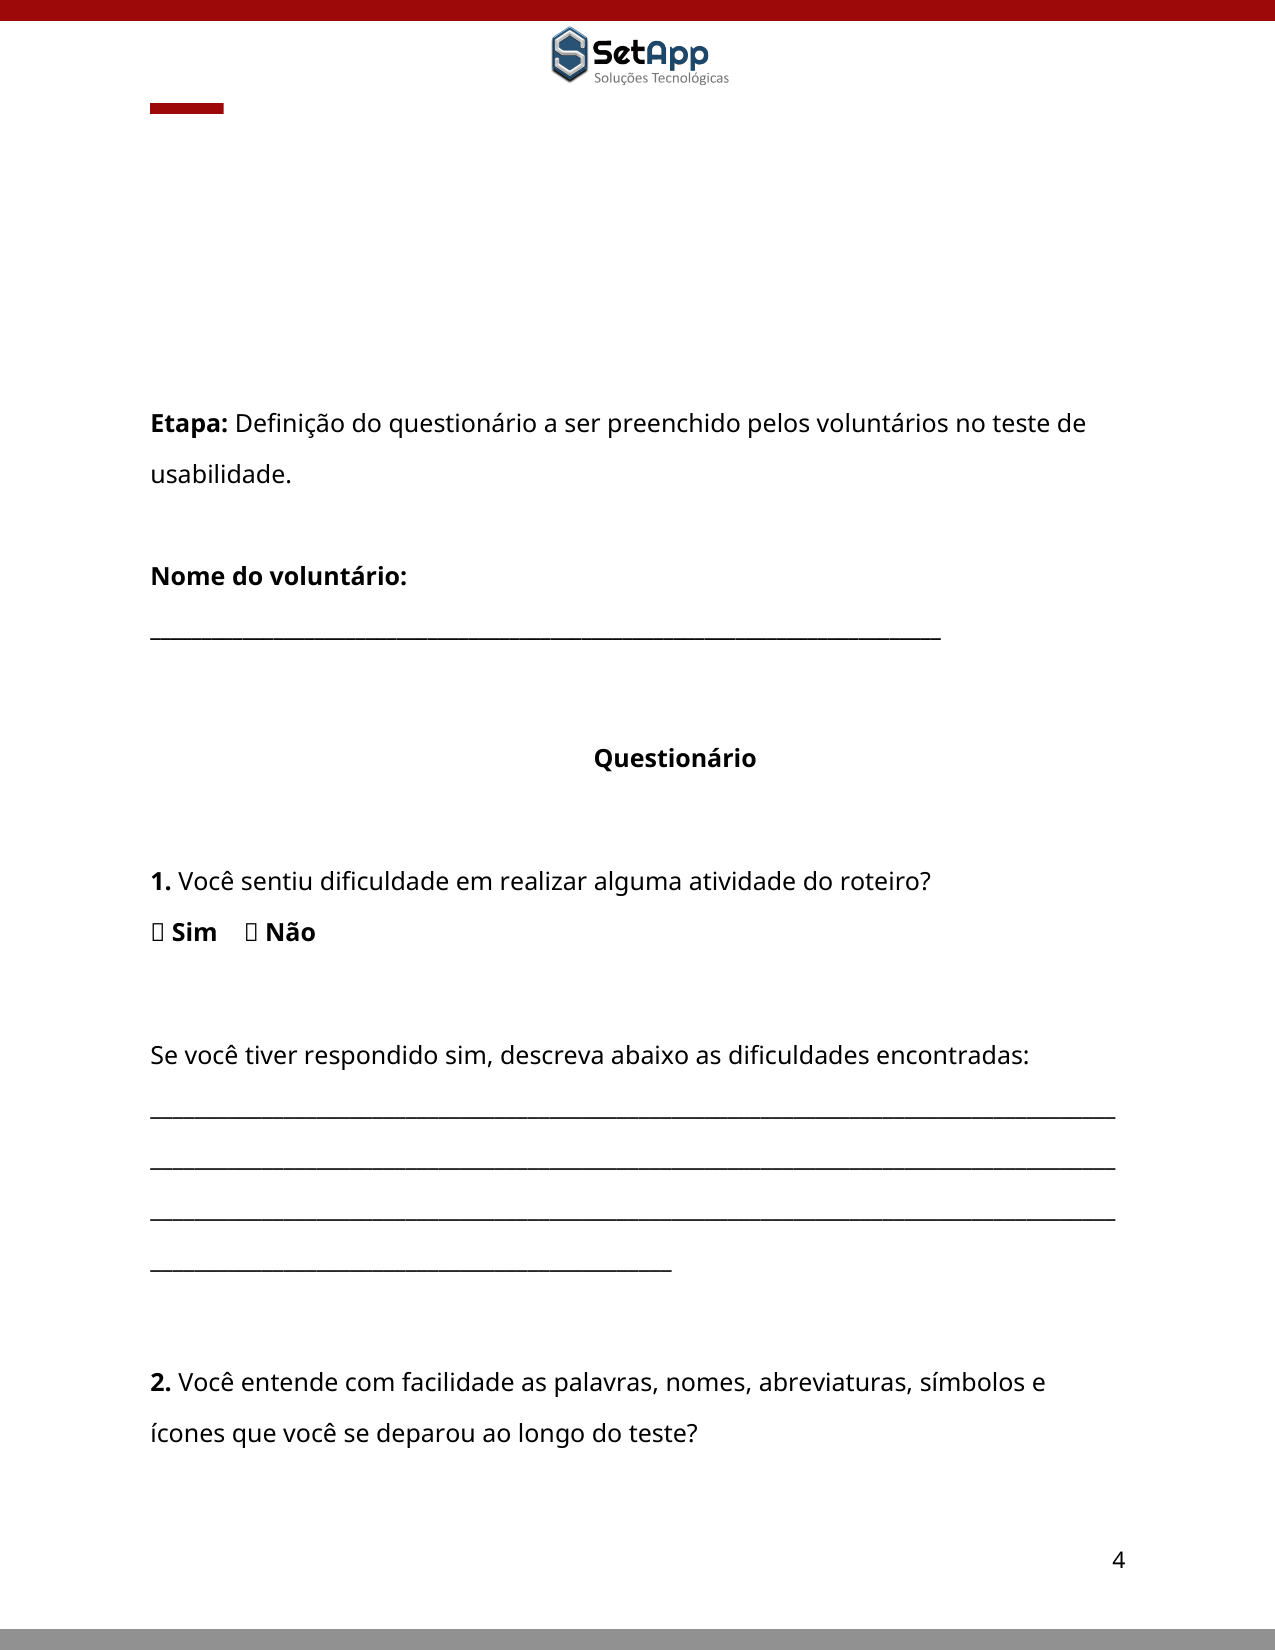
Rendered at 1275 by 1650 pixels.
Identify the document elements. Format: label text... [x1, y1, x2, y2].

picture [150, 103, 224, 114]
list Etapa: Definição do questionário a ser preenchido pelos voluntários no teste de usabilidade. [150, 303, 1125, 490]
list Questionário [150, 741, 1125, 775]
picture [545, 25, 730, 88]
picture [0, 1629, 1275, 1650]
picture [0, 0, 1275, 21]
list 2. Você entende com facilidade as palavras, nomes, abreviaturas, símbolos e ícones que você se deparou ao longo do teste? [150, 1314, 1125, 1450]
list Se você tiver respondido sim, descreva abaixo as dificuldades encontradas: ____________________________________________________________________________________________________________________________________________________________________________________________________________________________________________________________________________________________________________________ [150, 987, 1125, 1276]
list Nome do voluntário: _____________________________________________________________________________ [150, 507, 1125, 643]
list 1. Você sentiu dificuldade em realizar alguma atividade do roteiro?  Sim  Não [150, 813, 1125, 949]
